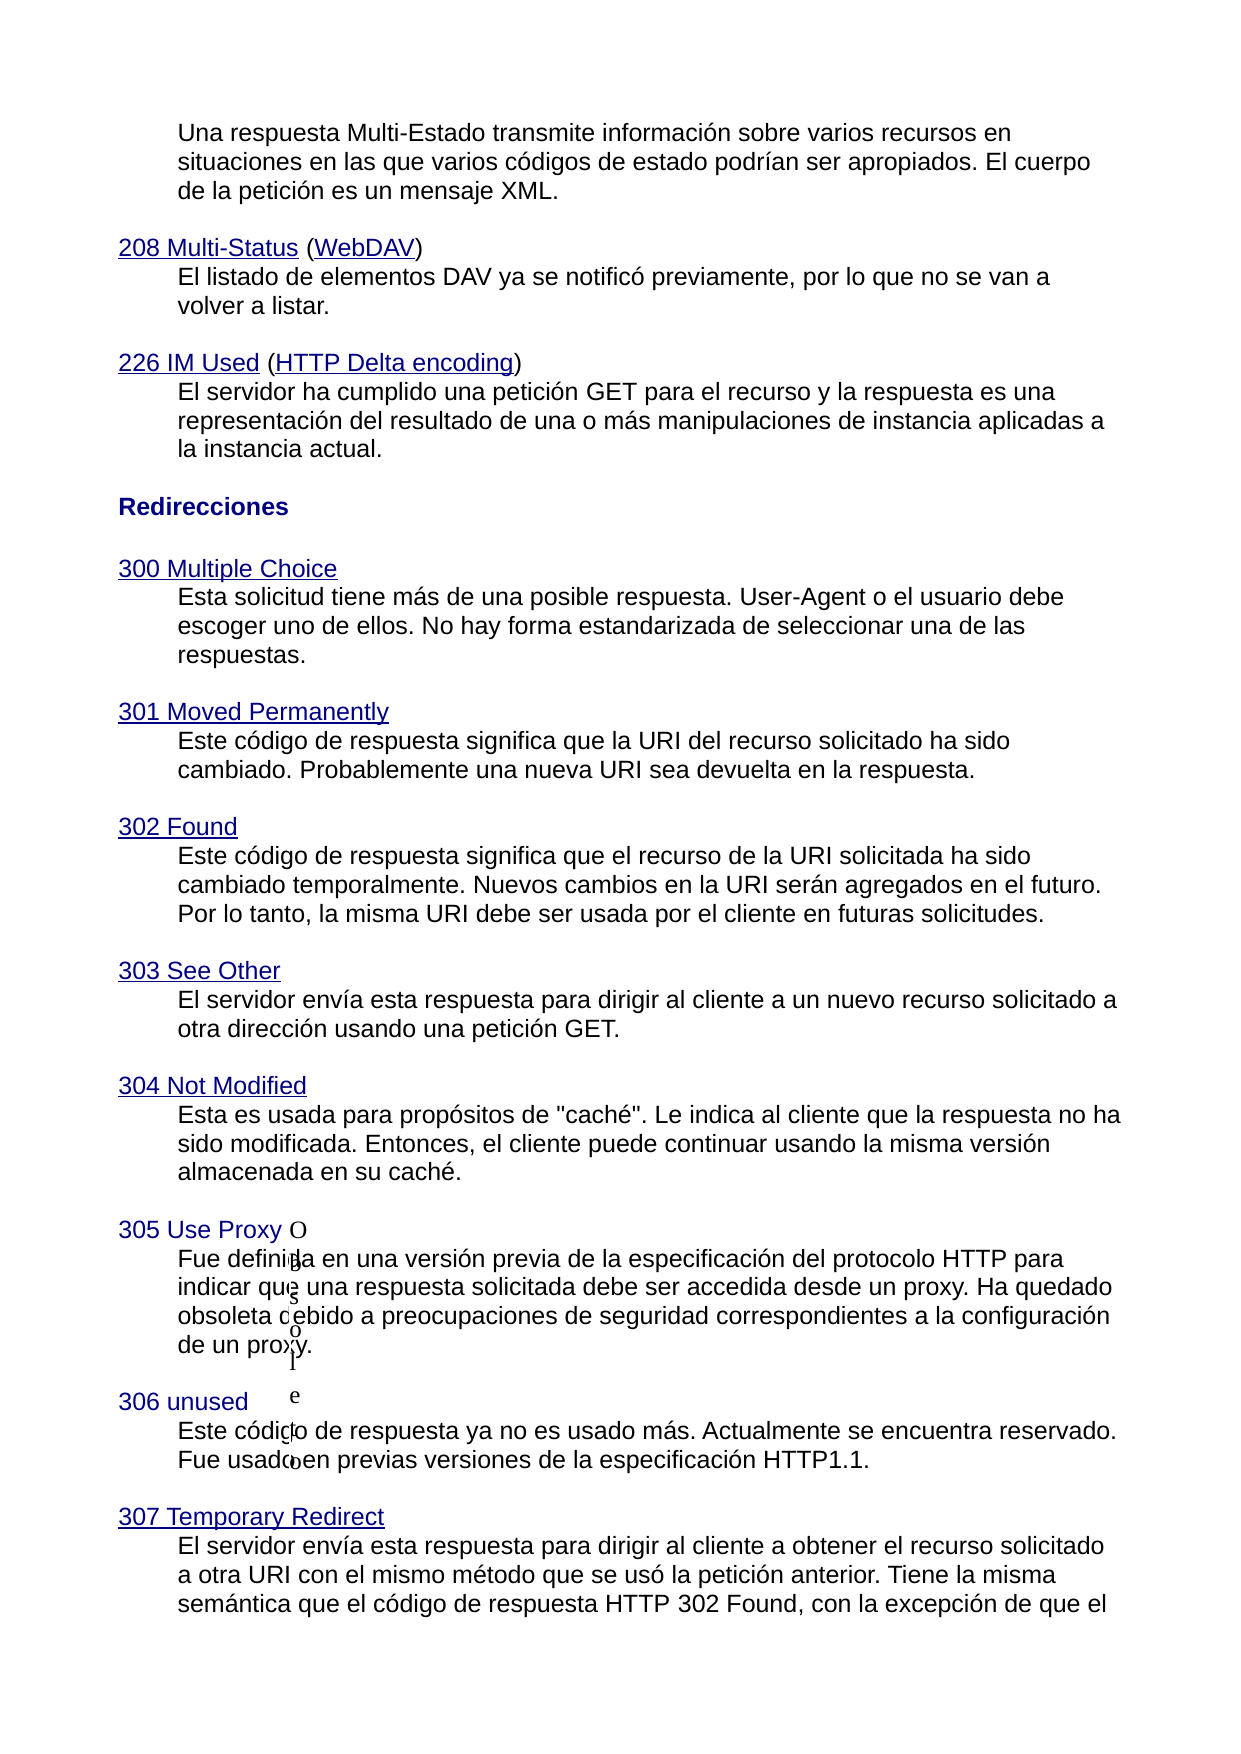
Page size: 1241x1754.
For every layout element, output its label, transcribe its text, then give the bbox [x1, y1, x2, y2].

list Este código de respuesta significa que la URI del recurso solicitado ha sido cambiado. Probablemente una nueva URI sea devuelta en la respuesta. [177, 726, 1122, 784]
list El servidor ha cumplido una petición GET para el recurso y la respuesta es una representación del resultado de una o más manipulaciones de instancia aplicadas a la instancia actual. [177, 377, 1122, 463]
subtitle 302 Found [118, 812, 1122, 841]
list El listado de elementos DAV ya se notificó previamente, por lo que no se van a volver a listar. [177, 262, 1122, 319]
subtitle 226 IM Used (HTTP Delta encoding) [118, 348, 1122, 377]
list Esta es usada para propósitos de "caché". Le indica al cliente que la respuesta no ha sido modificada. Entonces, el cliente puede continuar usando la misma versión almacenada en su caché. [177, 1100, 1122, 1186]
subtitle 303 See Other [118, 956, 1122, 985]
list Este código de respuesta ya no es usado más. Actualmente se encuentra reservado. Fue usado en previas versiones de la especificación HTTP1.1. [177, 1416, 289, 1474]
subtitle 305 Use Proxy [291, 1215, 1122, 1244]
list Esta solicitud tiene más de una posible respuesta. User-Agent o el usuario debe escoger uno de ellos. No hay forma estandarizada de seleccionar una de las respuestas. [177, 582, 1122, 669]
subtitle 301 Moved Permanently [118, 697, 1122, 726]
subtitle 306 unused [291, 1387, 1122, 1416]
list Este código de respuesta significa que el recurso de la URI solicitada ha sido cambiado temporalmente. Nuevos cambios en la URI serán agregados en el futuro. Por lo tanto, la misma URI debe ser usada por el cliente en futuras solicitudes. [177, 841, 1122, 927]
subtitle 304 Not Modified [118, 1071, 1122, 1100]
subtitle 306 unused [118, 1387, 289, 1416]
list Este código de respuesta ya no es usado más. Actualmente se encuentra reservado. Fue usado en previas versiones de la especificación HTTP1.1. [291, 1416, 1122, 1474]
subtitle 208 Multi-Status (WebDAV) [118, 233, 1122, 262]
subtitle 305 Use Proxy [118, 1215, 289, 1244]
list Fue definida en una versión previa de la especificación del protocolo HTTP para indicar que una respuesta solicitada debe ser accedida desde un proxy. Ha quedado obsoleta debido a preocupaciones de seguridad correspondientes a la configuración de un proxy. [291, 1244, 1122, 1359]
list El servidor envía esta respuesta para dirigir al cliente a un nuevo recurso solicitado a otra dirección usando una petición GET. [177, 985, 1122, 1042]
subtitle 300 Multiple Choice [118, 554, 1122, 582]
subtitle Redirecciones [118, 492, 1122, 521]
list Fue definida en una versión previa de la especificación del protocolo HTTP para indicar que una respuesta solicitada debe ser accedida desde un proxy. Ha quedado obsoleta debido a preocupaciones de seguridad correspondientes a la configuración de un proxy. [177, 1244, 289, 1359]
list El servidor envía esta respuesta para dirigir al cliente a obtener el recurso solicitado a otra URI con el mismo método que se usó la petición anterior. Tiene la misma semántica que el código de respuesta HTTP 302 Found, con la excepción de que el [177, 1531, 1122, 1617]
subtitle 307 Temporary Redirect [118, 1502, 1122, 1531]
list Una respuesta Multi-Estado transmite información sobre varios recursos en situaciones en las que varios códigos de estado podrían ser apropiados. El cuerpo de la petición es un mensaje XML. [177, 118, 1122, 204]
